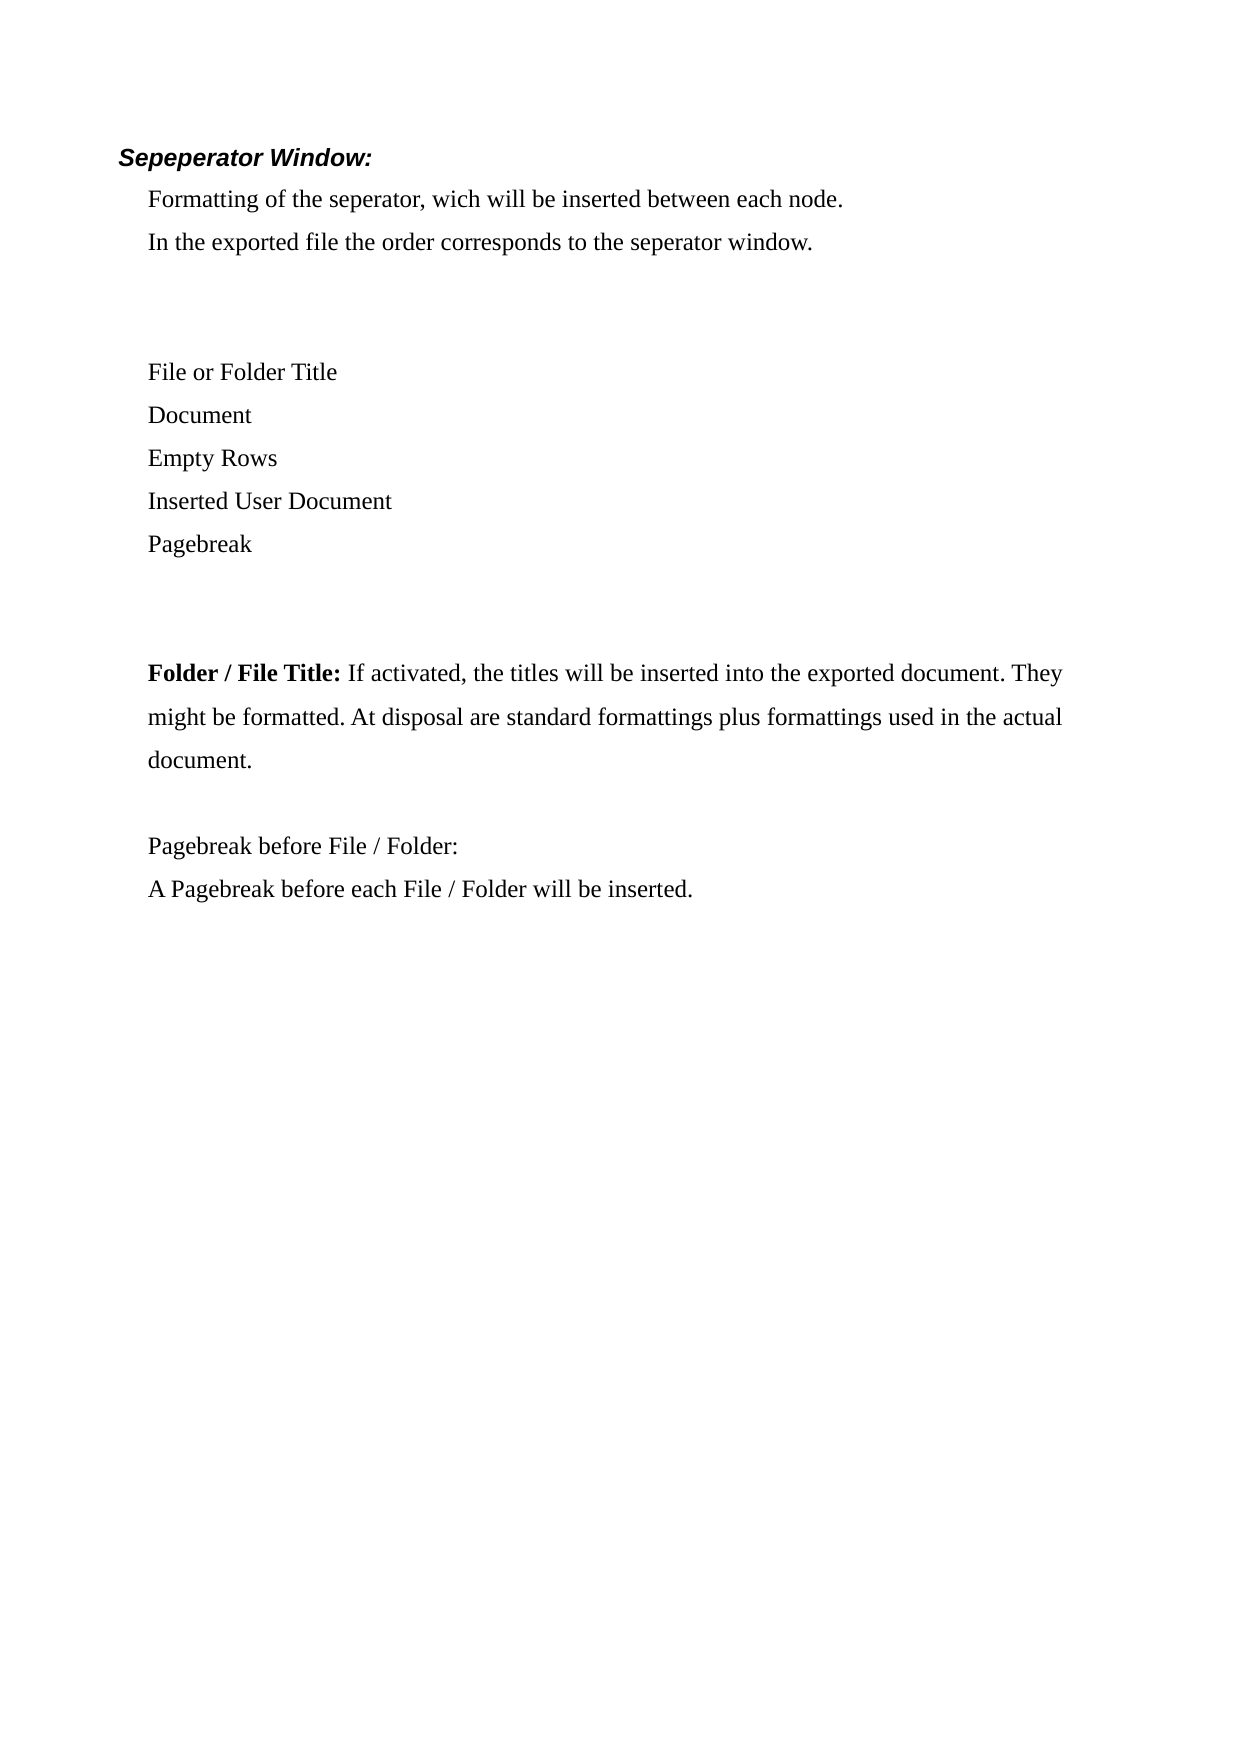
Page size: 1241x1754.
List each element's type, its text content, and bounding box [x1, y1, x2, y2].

text In the exported file the order corresponds to the seperator window. [148, 227, 1122, 256]
text Folder / File Title: If activated, the titles will be inserted into the exported document. They might be formatted. At disposal are standard formattings plus formattings used in the actual document. [148, 658, 1122, 773]
text Pagebreak before File / Folder: [148, 831, 1122, 860]
text A Pagebreak before each File / Folder will be inserted. [148, 874, 1122, 903]
subtitle Sepeperator Window: [118, 143, 1122, 172]
text Empty Rows [148, 443, 1122, 472]
text File or Folder Title [148, 357, 1122, 385]
text Document [148, 400, 1122, 428]
text Formatting of the seperator, wich will be inserted between each node. [148, 184, 1122, 213]
text Inserted User Document [148, 486, 1122, 515]
text Pagebreak [148, 529, 1122, 558]
